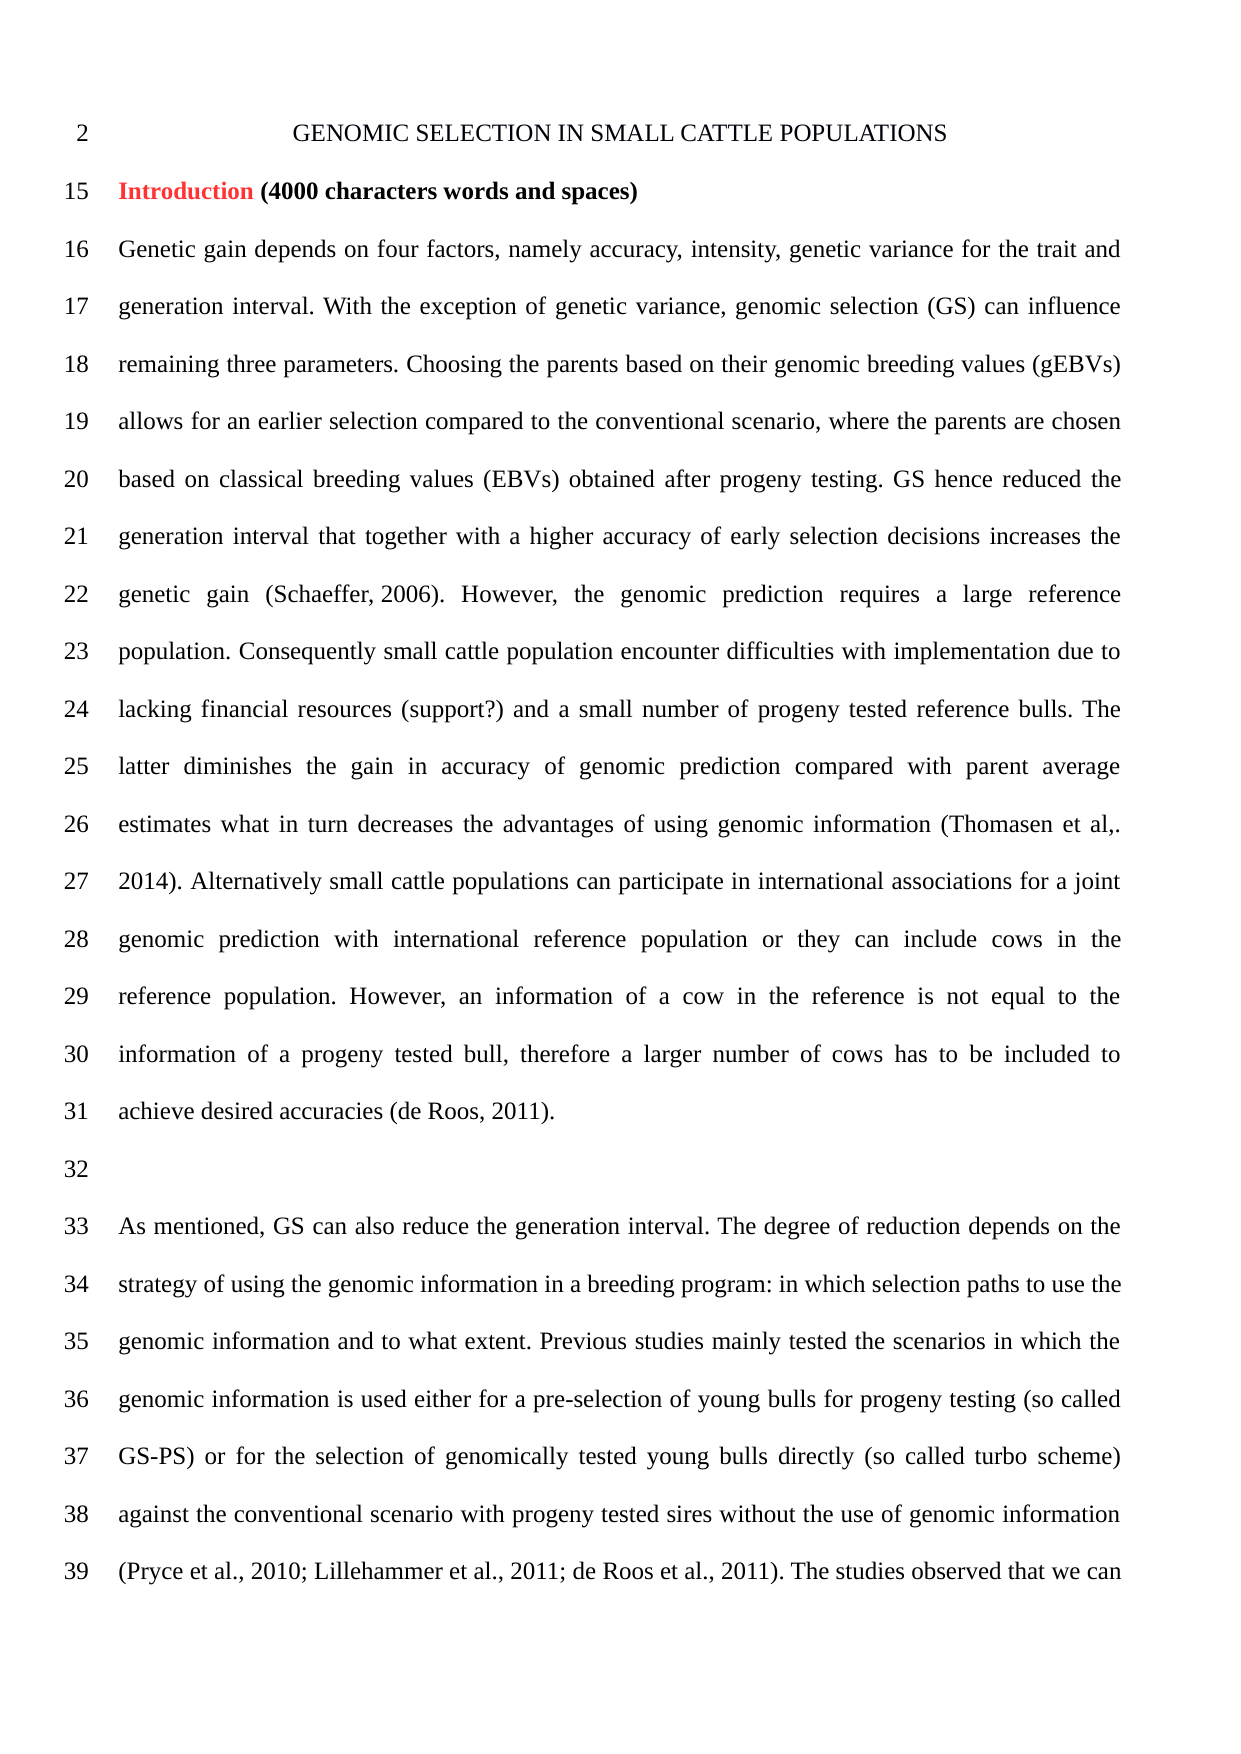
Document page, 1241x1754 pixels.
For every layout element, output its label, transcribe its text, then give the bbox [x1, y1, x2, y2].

text Genetic gain depends on four factors, namely accuracy, intensity, genetic variance for the trait and generation interval. With the exception of genetic variance, genomic selection (GS) can influence remaining three parameters. Choosing the parents based on their genomic breeding values (gEBVs) allows for an earlier selection compared to the conventional scenario, where the parents are chosen based on classical breeding values (EBVs) obtained after progeny testing. GS hence reduced the generation interval that together with a higher accuracy of early selection decisions increases the genetic gain (Schaeffer, 2006). However, the genomic prediction requires a large reference population. Consequently small cattle population encounter difficulties with implementation due to lacking financial resources (support?) and a small number of progeny tested reference bulls. The latter diminishes the gain in accuracy of genomic prediction compared with parent average estimates what in turn decreases the advantages of using genomic information (Thomasen et al,. 2014). Alternatively small cattle populations can participate in international associations for a joint genomic prediction with international reference population or they can include cows in the reference population. However, an information of a cow in the reference is not equal to the information of a progeny tested bull, therefore a larger number of cows has to be included to achieve desired accuracies (de Roos, 2011). [118, 234, 1122, 1125]
text As mentioned, GS can also reduce the generation interval. The degree of reduction depends on the strategy of using the genomic information in a breeding program: in which selection paths to use the genomic information and to what extent. Previous studies mainly tested the scenarios in which the genomic information is used either for a pre-selection of young bulls for progeny testing (so called GS-PS) or for the selection of genomically tested young bulls directly (so called turbo scheme) against the conventional scenario with progeny tested sires without the use of genomic information (Pryce et al., 2010; Lillehammer et al., 2011; de Roos et al., 2011). The studies observed that we can [118, 1211, 1122, 1585]
text Introduction (4000 characters words and spaces) [118, 176, 1122, 205]
